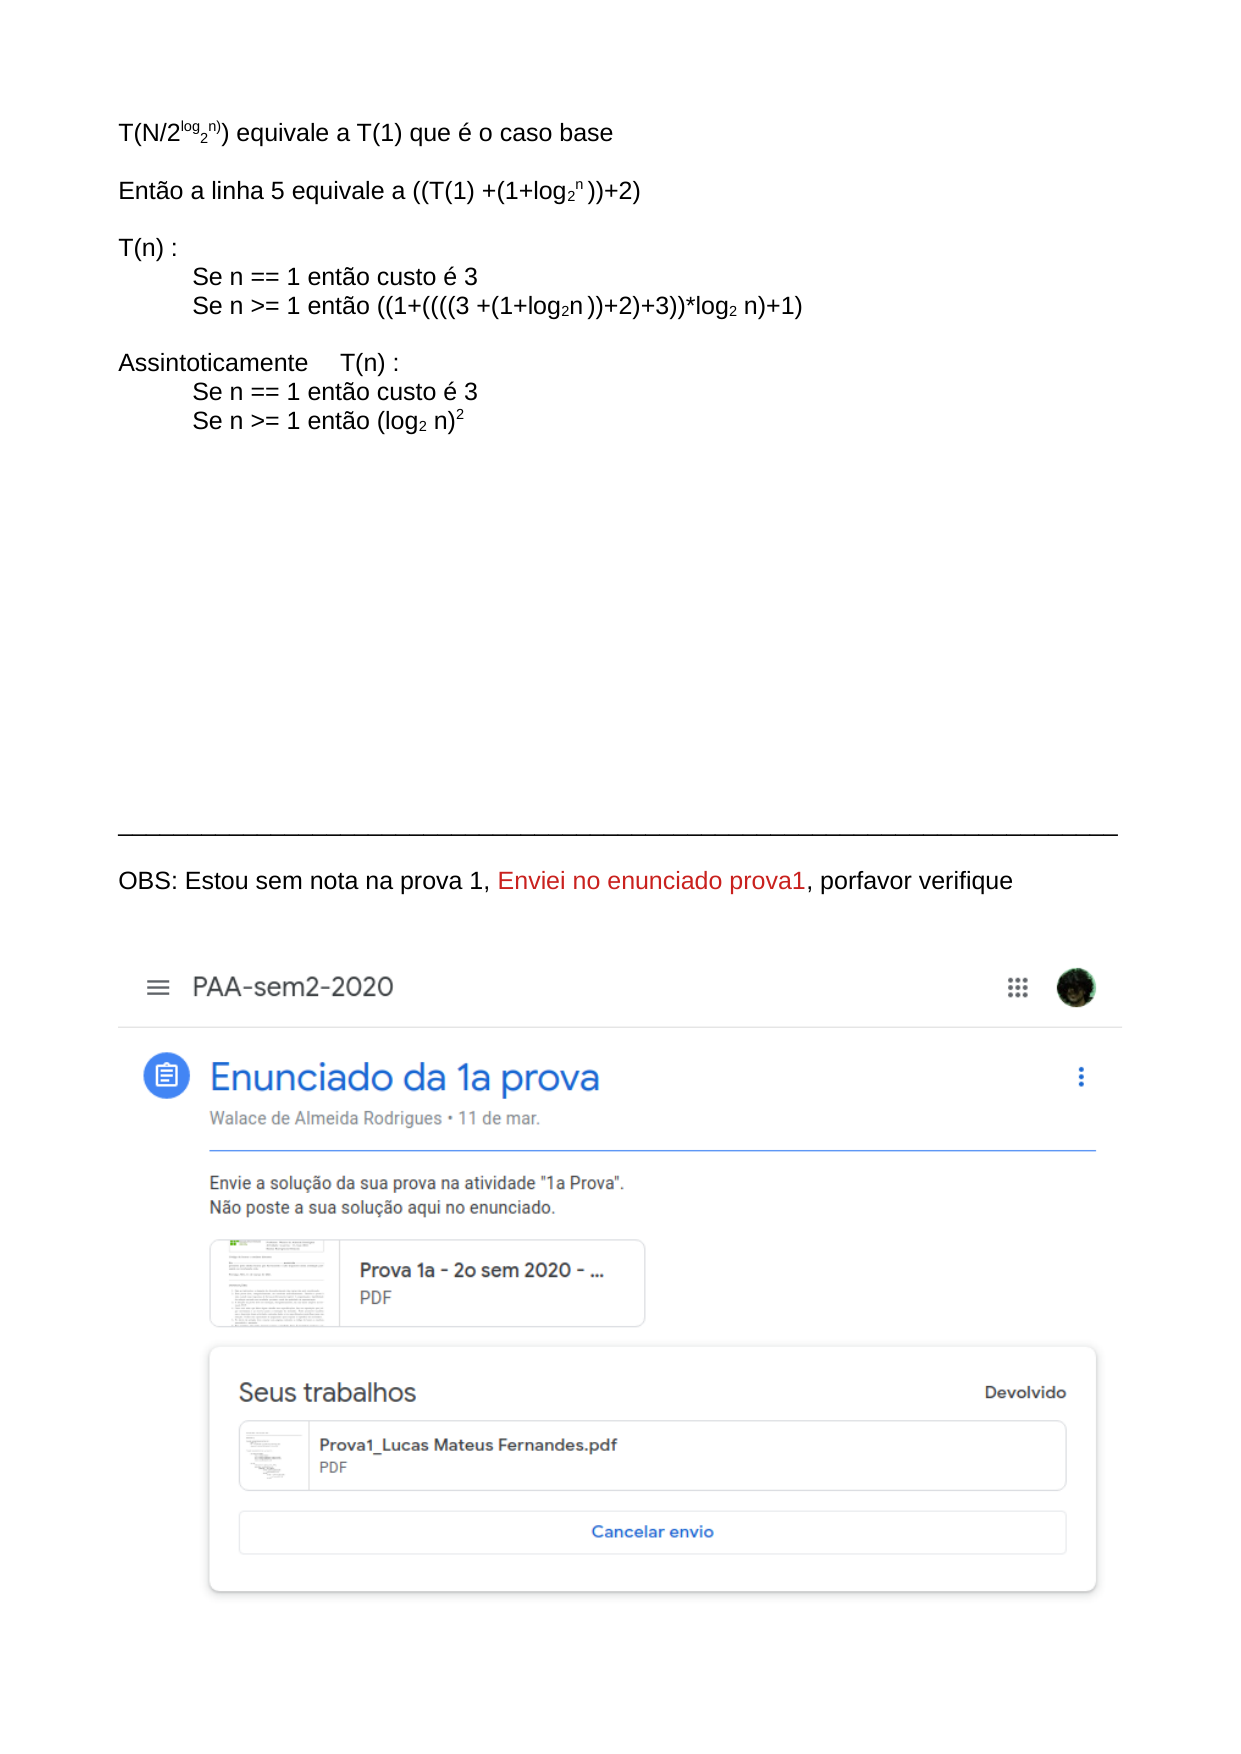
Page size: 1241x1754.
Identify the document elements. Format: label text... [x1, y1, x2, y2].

picture [118, 951, 1123, 1606]
text OBS: Estou sem nota na prova 1, Enviei no enunciado prova1, porfavor verifique [118, 866, 1122, 894]
text T(n) : [118, 233, 1122, 262]
text Assintoticamente T(n) : [118, 348, 1122, 377]
text Se n == 1 então custo é 3 [192, 262, 1122, 291]
text Então a linha 5 equivale a ((T(1) +(1+log2n ))+2) [118, 176, 1122, 204]
text Se n == 1 então custo é 3 [192, 377, 1122, 406]
text Se n >= 1 então ((1+((((3 +(1+log2n ))+2)+3))*log2 n)+1) [192, 291, 1122, 319]
text ________________________________________________________________________ [118, 808, 1122, 837]
text T(N/2log2n)) equivale a T(1) que é o caso base [118, 118, 1122, 147]
text Se n >= 1 então (log2 n)2 [118, 406, 1122, 434]
